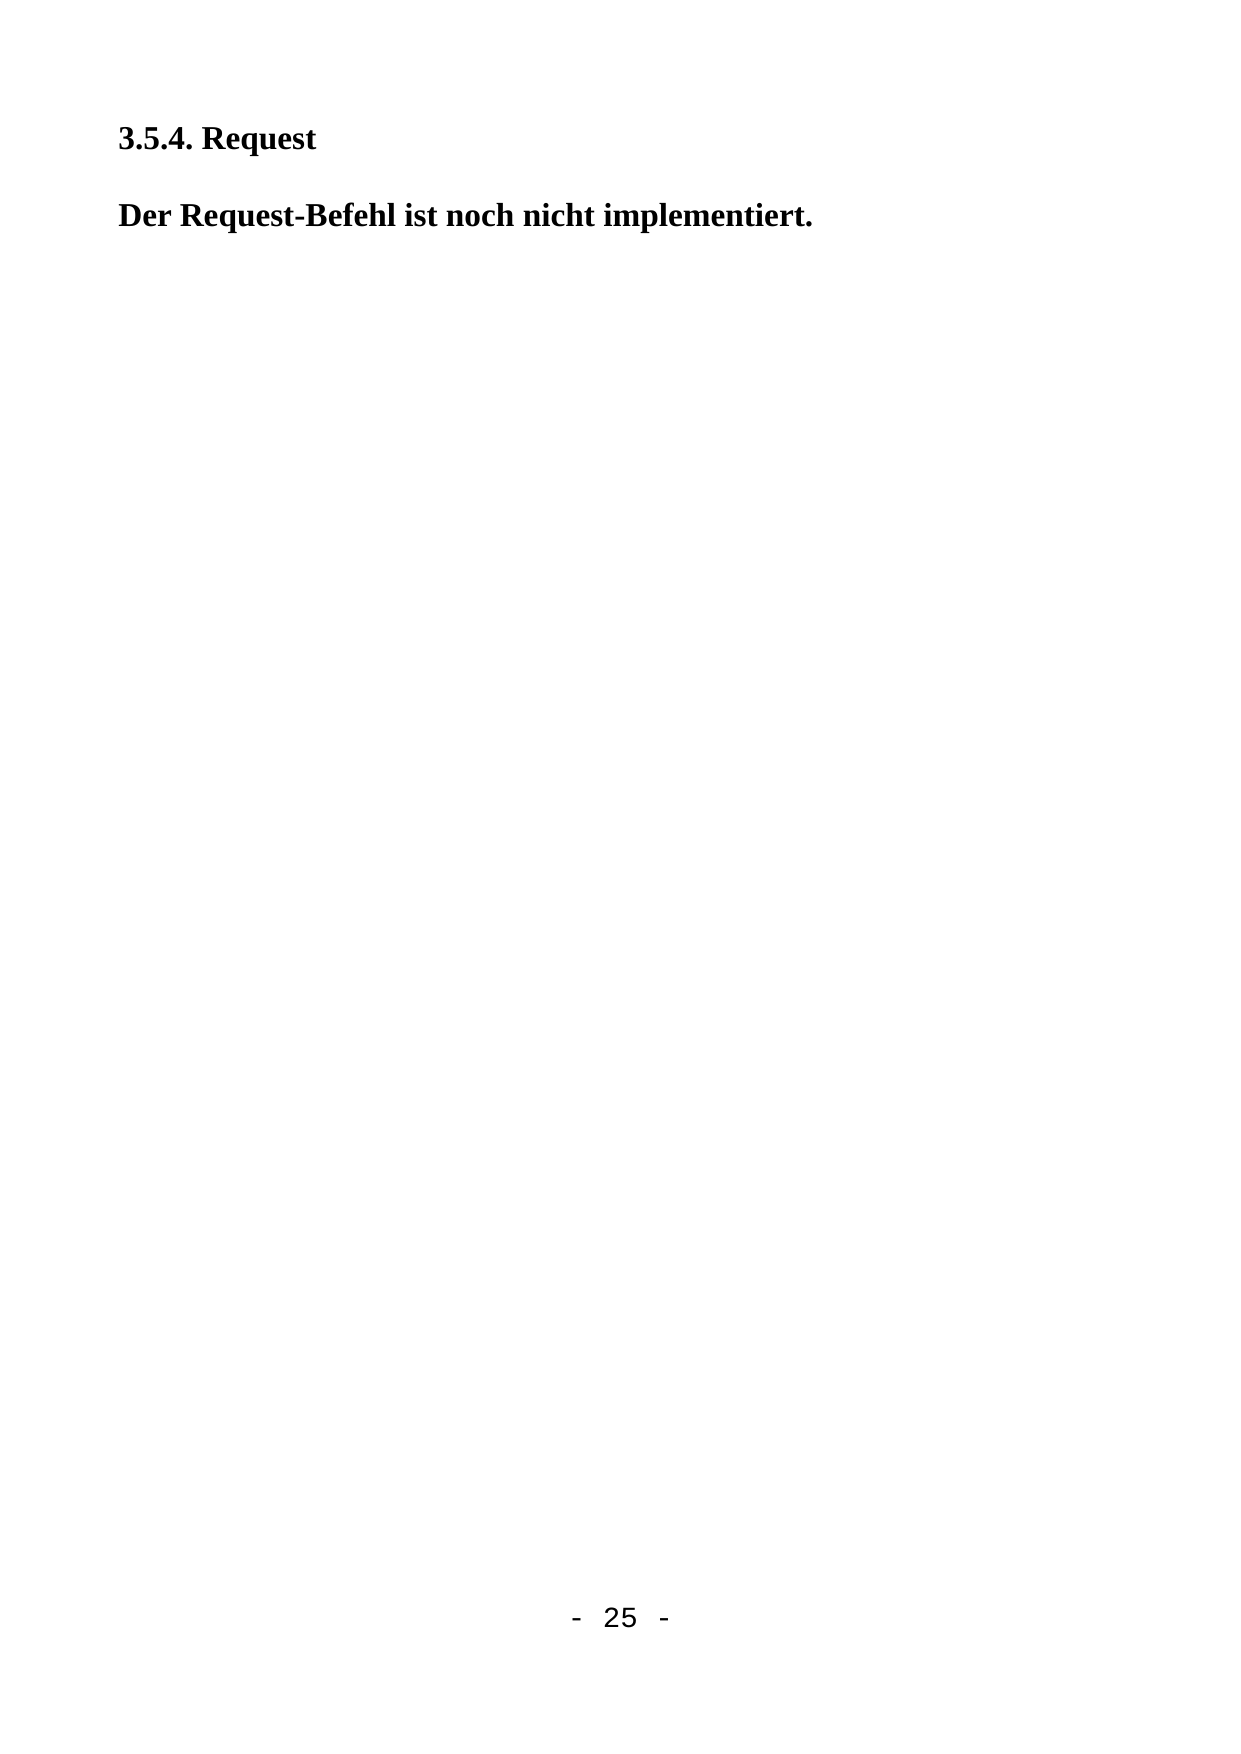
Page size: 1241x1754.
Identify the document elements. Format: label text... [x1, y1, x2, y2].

text 3.5.4. Request [118, 118, 1122, 156]
text Der Request-Befehl ist noch nicht implementiert. [118, 195, 1122, 233]
